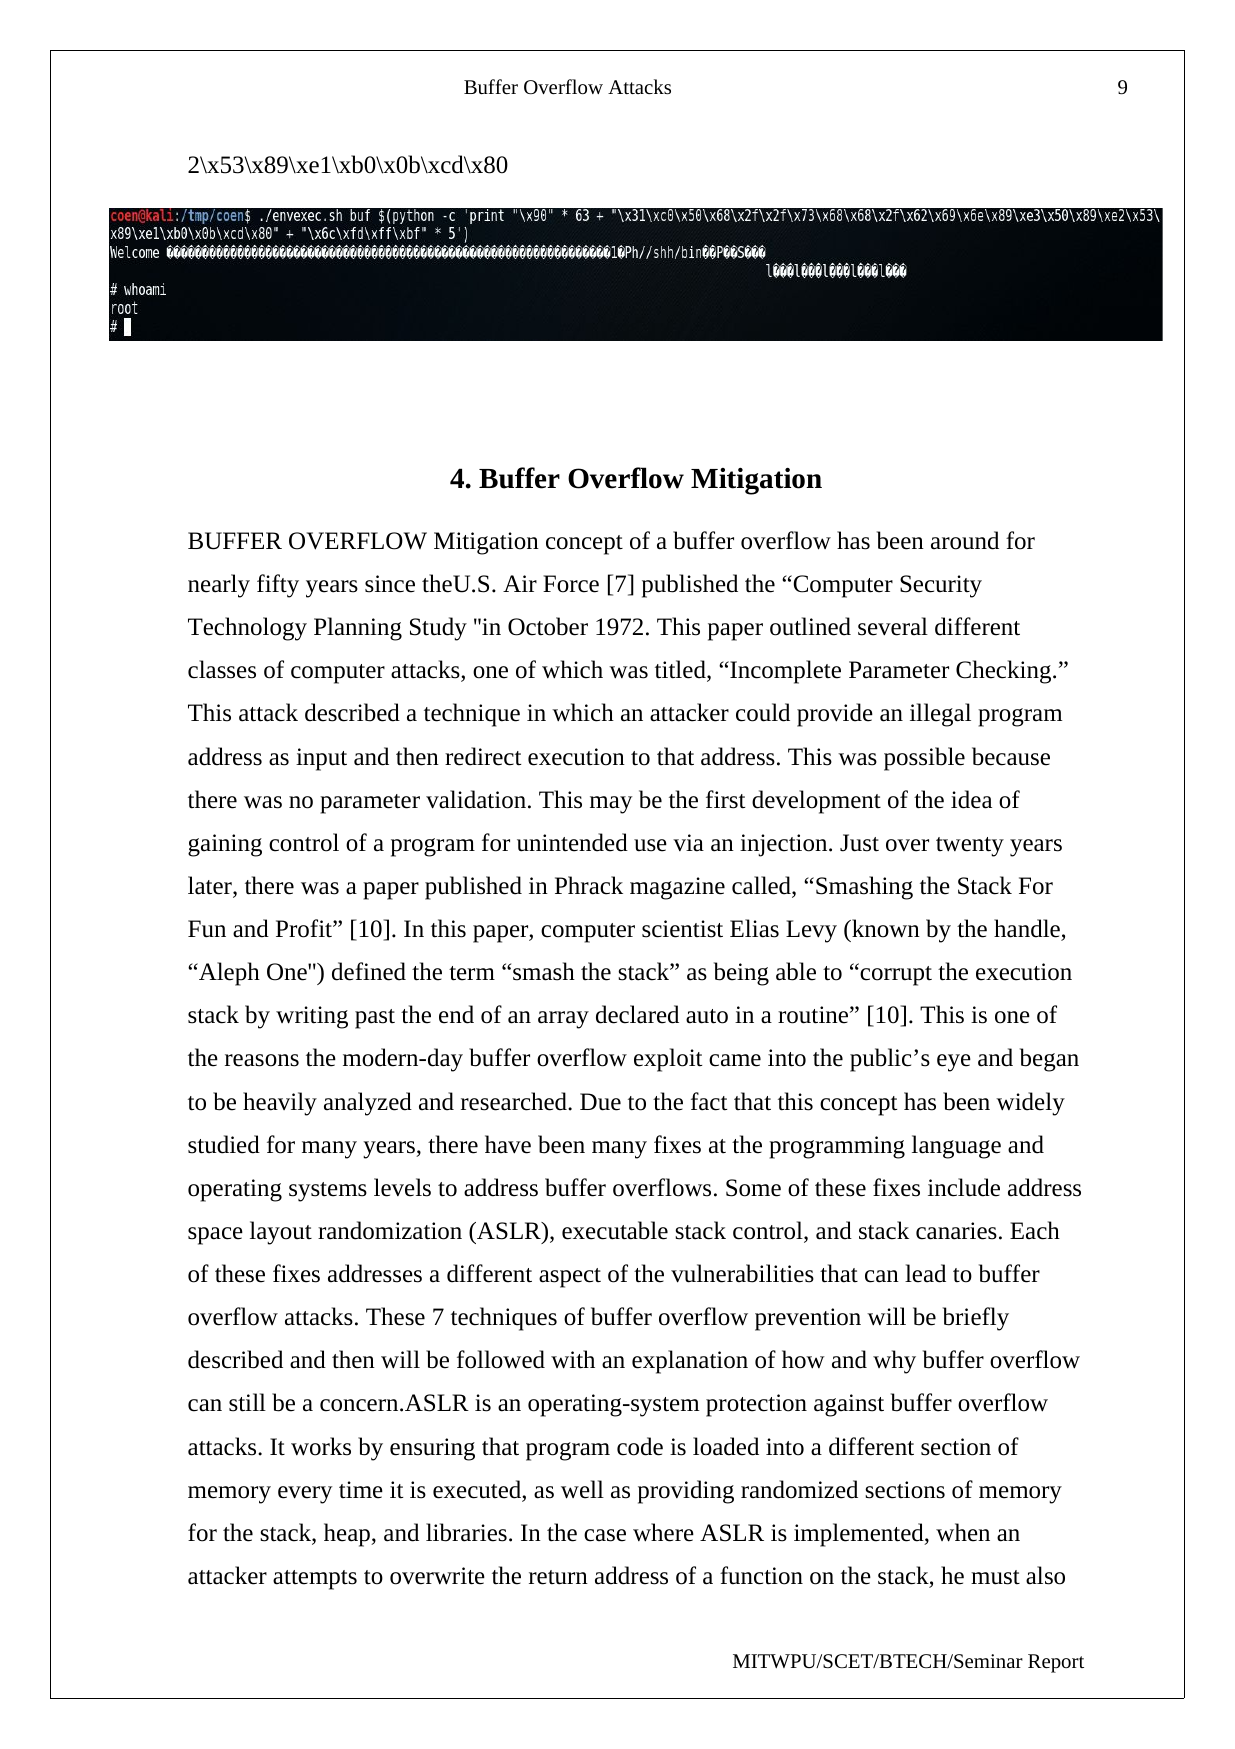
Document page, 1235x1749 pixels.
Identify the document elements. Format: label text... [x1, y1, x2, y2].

text 4. Buffer Overflow Mitigation [187, 461, 1084, 494]
picture [109, 208, 1163, 341]
text 2\x53\x89\xe1\xb0\x0b\xcd\x80 [187, 150, 1084, 179]
text BUFFER OVERFLOW Mitigation concept of a buffer overflow has been around for nearly fifty years since theU.S. Air Force [7] published the “Computer Security Technology Planning Study ''in October 1972. This paper outlined several different classes of computer attacks, one of which was titled, “Incomplete Parameter Checking.” This attack described a technique in which an attacker could provide an illegal program address as input and then redirect execution to that address. This was possible because there was no parameter validation. This may be the first development of the idea of gaining control of a program for unintended use via an injection. Just over twenty years later, there was a paper published in Phrack magazine called, “Smashing the Stack For Fun and Profit” [10]. In this paper, computer scientist Elias Levy (known by the handle, “Aleph One'') defined the term “smash the stack” as being able to “corrupt the execution stack by writing past the end of an array declared auto in a routine” [10]. This is one of the reasons the modern-day buffer overflow exploit came into the public’s eye and began to be heavily analyzed and researched. Due to the fact that this concept has been widely studied for many years, there have been many fixes at the programming language and operating systems levels to address buffer overflows. Some of these fixes include address space layout randomization (ASLR), executable stack control, and stack canaries. Each of these fixes addresses a different aspect of the vulnerabilities that can lead to buffer overflow attacks. These 7 techniques of buffer overflow prevention will be briefly described and then will be followed with an explanation of how and why buffer overflow can still be a concern.ASLR is an operating-system protection against buffer overflow attacks. It works by ensuring that program code is loaded into a different section of memory every time it is executed, as well as providing randomized sections of memory for the stack, heap, and libraries. In the case where ASLR is implemented, when an attacker attempts to overwrite the return address of a function on the stack, he must also [187, 526, 1084, 1590]
